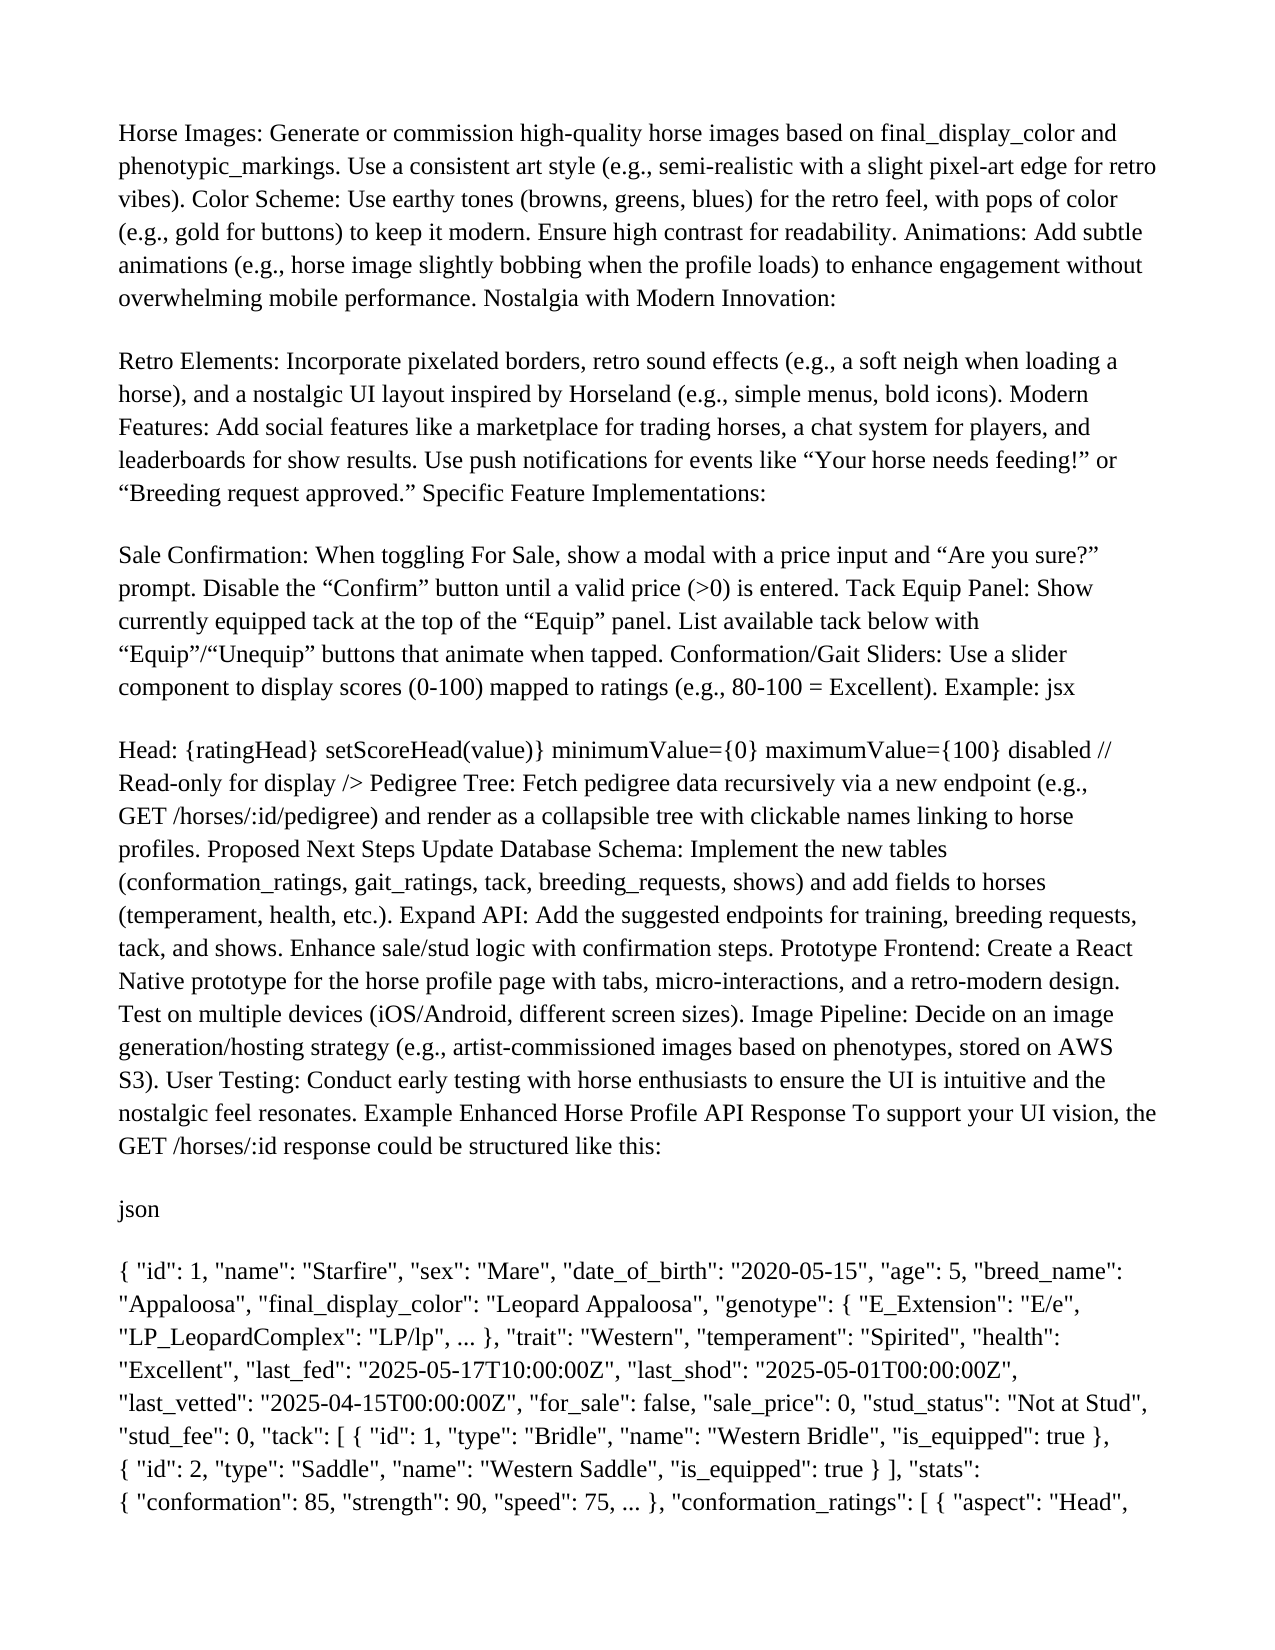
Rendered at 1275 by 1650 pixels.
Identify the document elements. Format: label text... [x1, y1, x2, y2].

text Horse Images: Generate or commission high-quality horse images based on final_display_color and phenotypic_markings. Use a consistent art style (e.g., semi-realistic with a slight pixel-art edge for retro vibes). Color Scheme: Use earthy tones (browns, greens, blues) for the retro feel, with pops of color (e.g., gold for buttons) to keep it modern. Ensure high contrast for readability. Animations: Add subtle animations (e.g., horse image slightly bobbing when the profile loads) to enhance engagement without overwhelming mobile performance. Nostalgia with Modern Innovation: [118, 118, 1157, 312]
text Sale Confirmation: When toggling For Sale, show a modal with a price input and “Are you sure?” prompt. Disable the “Confirm” button until a valid price (>0) is entered. Tack Equip Panel: Show currently equipped tack at the top of the “Equip” panel. List available tack below with “Equip”/“Unequip” buttons that animate when tapped. Conformation/Gait Sliders: Use a slider component to display scores (0-100) mapped to ratings (e.g., 80-100 = Excellent). Example: jsx [118, 540, 1157, 701]
text { "id": 1, "name": "Starfire", "sex": "Mare", "date_of_birth": "2020-05-15", "age": 5, "breed_name": "Appaloosa", "final_display_color": "Leopard Appaloosa", "genotype": { "E_Extension": "E/e", "LP_LeopardComplex": "LP/lp", ... }, "trait": "Western", "temperament": "Spirited", "health": "Excellent", "last_fed": "2025-05-17T10:00:00Z", "last_shod": "2025-05-01T00:00:00Z", "last_vetted": "2025-04-15T00:00:00Z", "for_sale": false, "sale_price": 0, "stud_status": "Not at Stud", "stud_fee": 0, "tack": [ { "id": 1, "type": "Bridle", "name": "Western Bridle", "is_equipped": true }, { "id": 2, "type": "Saddle", "name": "Western Saddle", "is_equipped": true } ], "stats": { "conformation": 85, "strength": 90, "speed": 75, ... }, "conformation_ratings": [ { "aspect": "Head", [118, 1256, 1157, 1516]
text json [118, 1194, 1157, 1222]
text Head: {ratingHead} setScoreHead(value)} minimumValue={0} maximumValue={100} disabled // Read-only for display /> Pedigree Tree: Fetch pedigree data recursively via a new endpoint (e.g., GET /horses/:id/pedigree) and render as a collapsible tree with clickable names linking to horse profiles. Proposed Next Steps Update Database Schema: Implement the new tables (conformation_ratings, gait_ratings, tack, breeding_requests, shows) and add fields to horses (temperament, health, etc.). Expand API: Add the suggested endpoints for training, breeding requests, tack, and shows. Enhance sale/stud logic with confirmation steps. Prototype Frontend: Create a React Native prototype for the horse profile page with tabs, micro-interactions, and a retro-modern design. Test on multiple devices (iOS/Android, different screen sizes). Image Pipeline: Decide on an image generation/hosting strategy (e.g., artist-commissioned images based on phenotypes, stored on AWS S3). User Testing: Conduct early testing with horse enthusiasts to ensure the UI is intuitive and the nostalgic feel resonates. Example Enhanced Horse Profile API Response To support your UI vision, the GET /horses/:id response could be structured like this: [118, 735, 1157, 1160]
text Retro Elements: Incorporate pixelated borders, retro sound effects (e.g., a soft neigh when loading a horse), and a nostalgic UI layout inspired by Horseland (e.g., simple menus, bold icons). Modern Features: Add social features like a marketplace for trading horses, a chat system for players, and leaderboards for show results. Use push notifications for events like “Your horse needs feeding!” or “Breeding request approved.” Specific Feature Implementations: [118, 346, 1157, 507]
